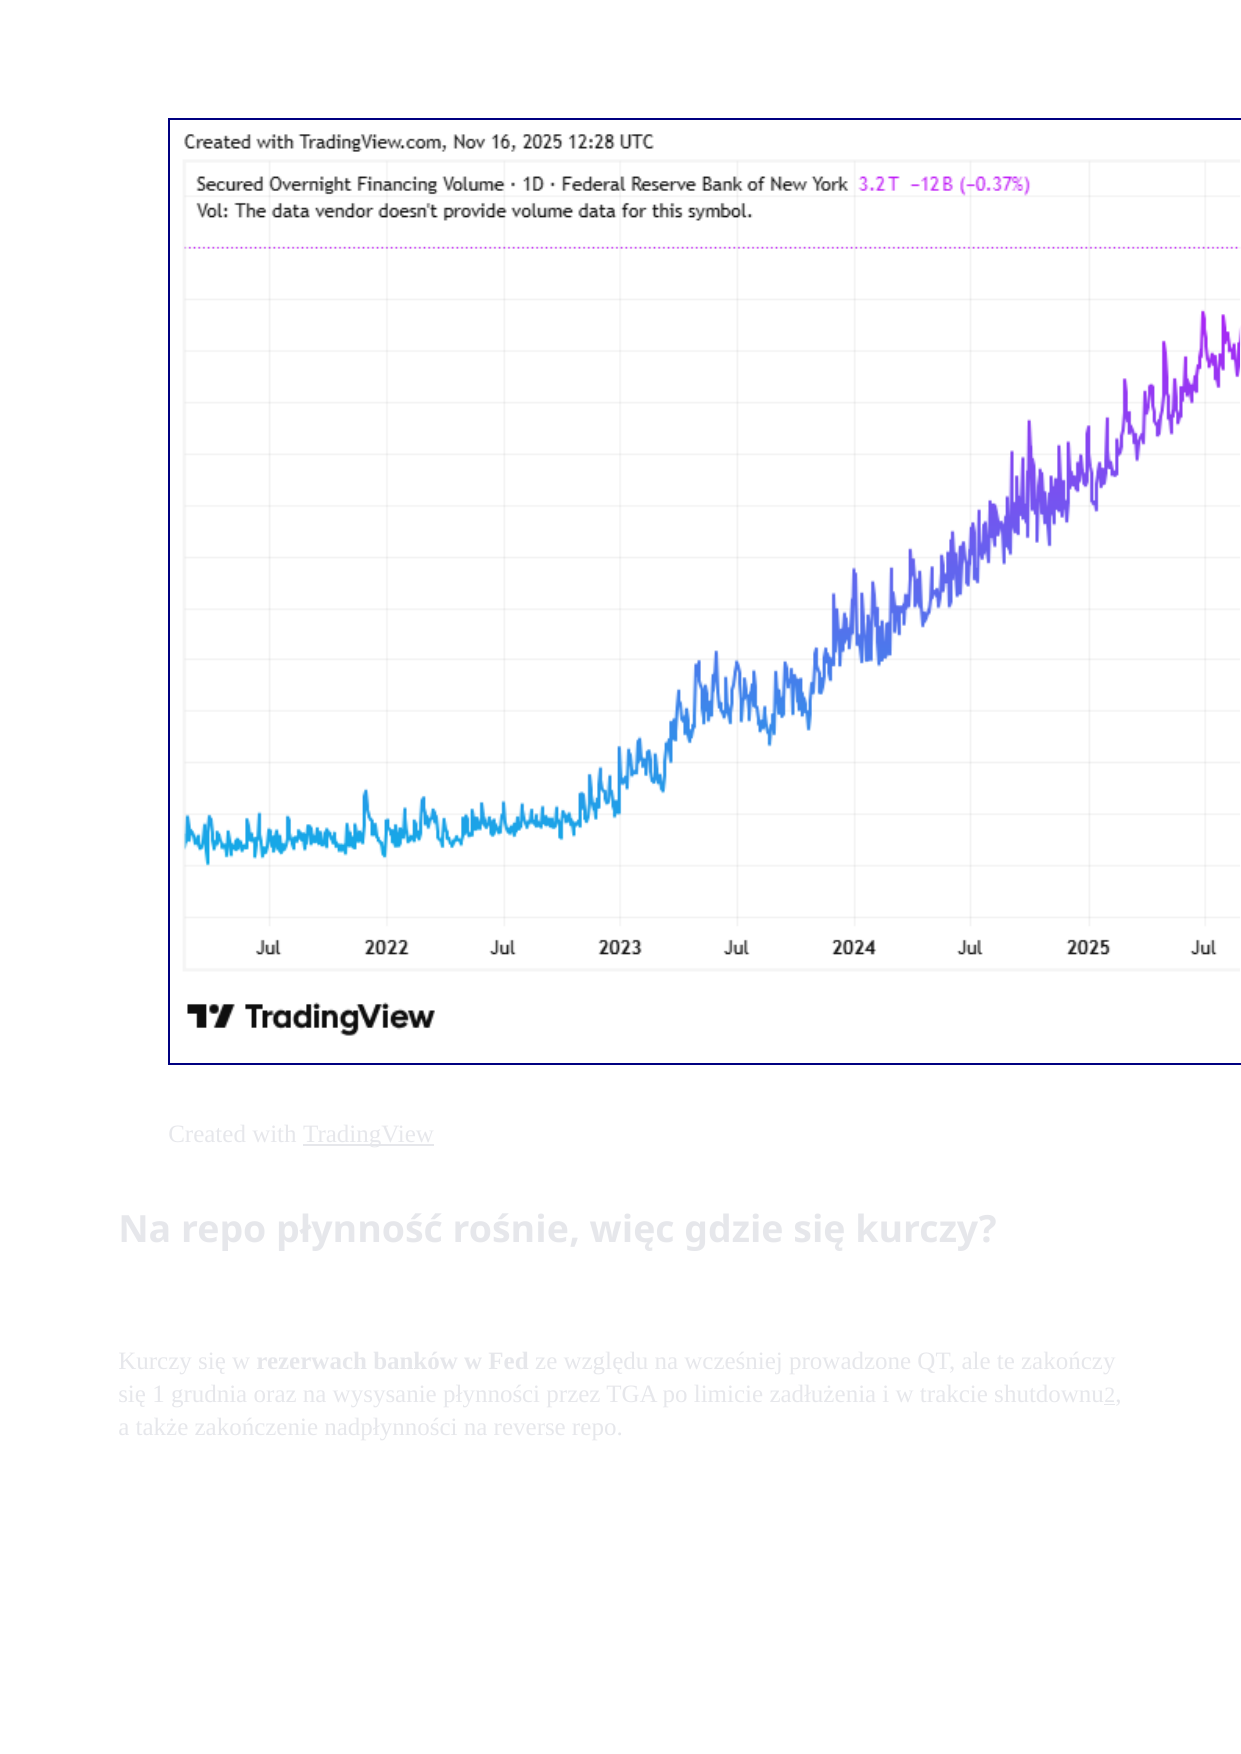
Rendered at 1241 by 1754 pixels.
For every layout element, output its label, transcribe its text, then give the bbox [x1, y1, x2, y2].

picture [170, 120, 1241, 1063]
subtitle Na repo płynność rośnie, więc gdzie się kurczy? [118, 1202, 1122, 1253]
text Kurczy się w rezerwach banków w Fed ze względu na wcześniej prowadzone QT, ale te zakończy się 1 grudnia oraz na wysysanie płynności przez TGA po limicie zadłużenia i w trakcie shutdownu2, a także zakończenie nadpłynności na reverse repo. [118, 1346, 1122, 1441]
text Created with TradingView [168, 1119, 1072, 1148]
